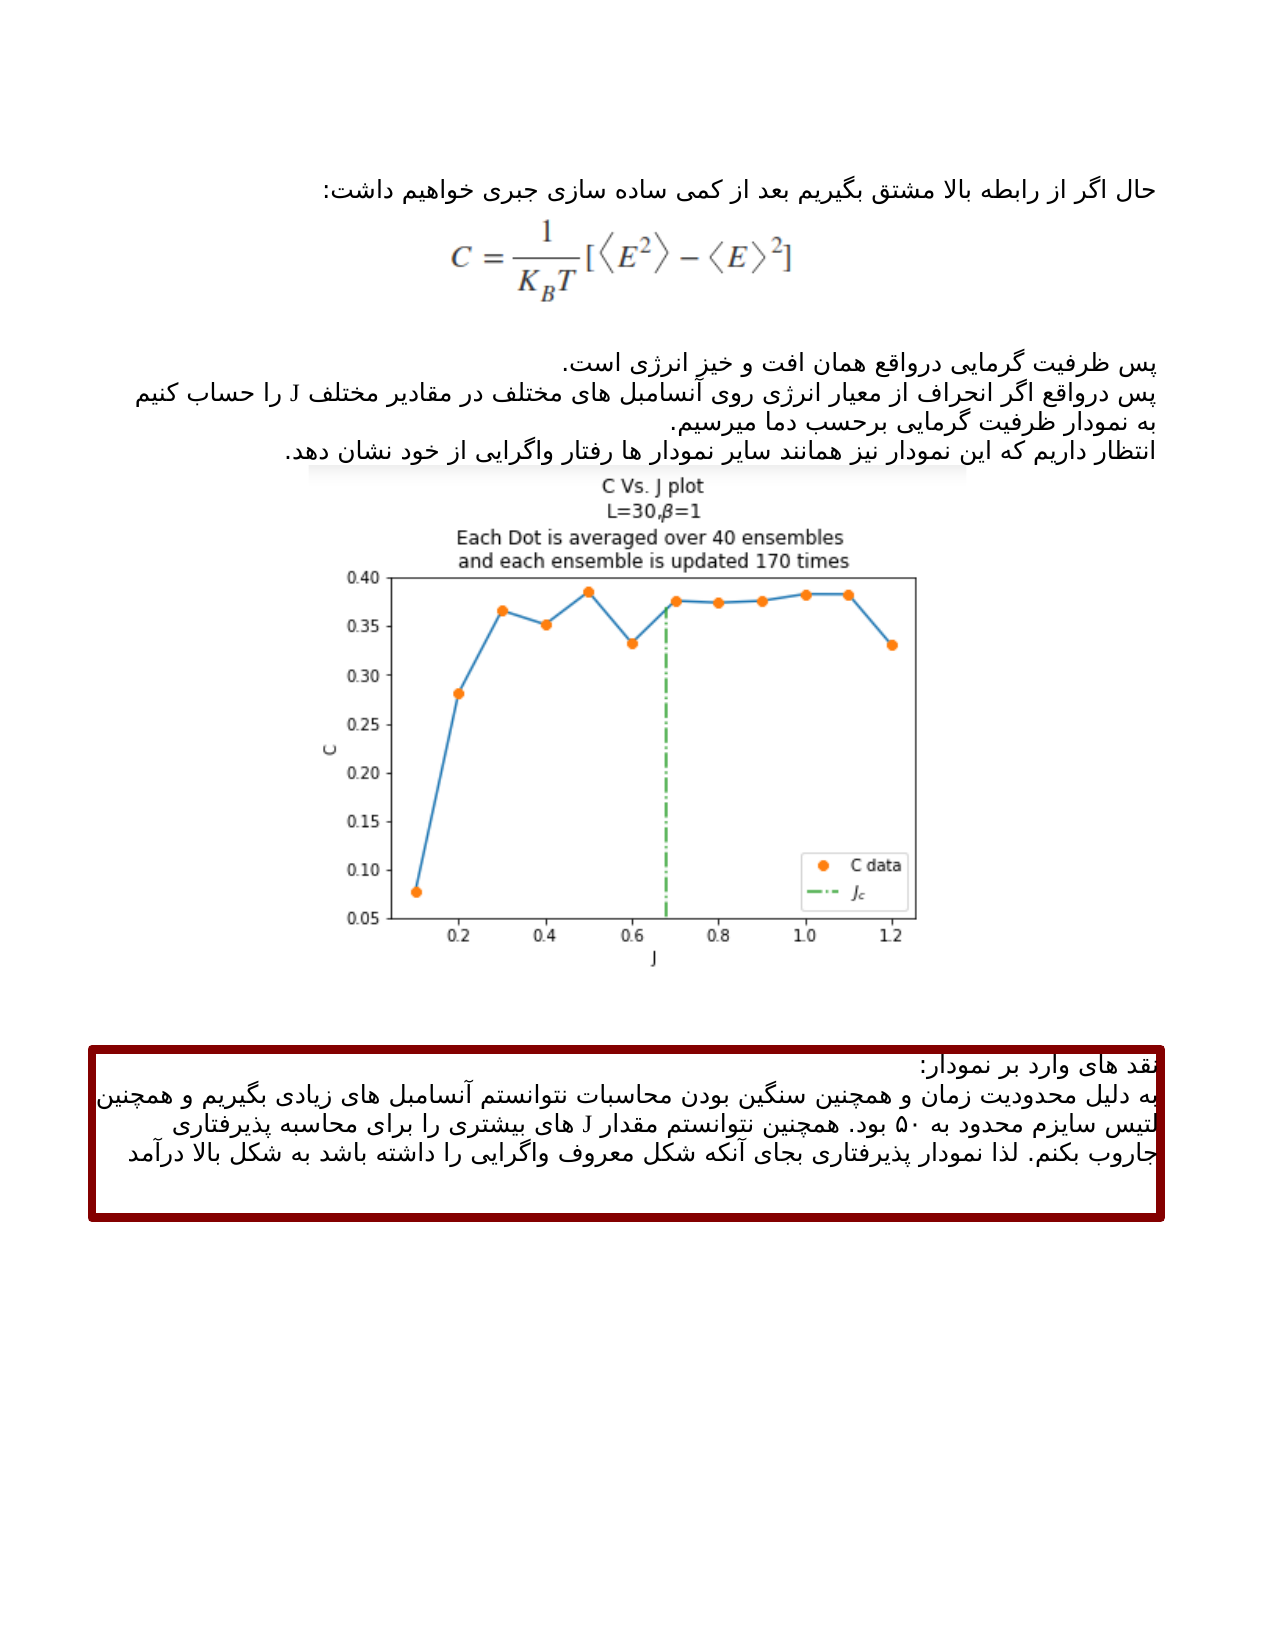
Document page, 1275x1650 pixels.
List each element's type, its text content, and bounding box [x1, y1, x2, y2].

text پس درواقع اگر انحراف از معیار انرژی روی آنسامبل های مختلف در مقادیر مختلف J را حساب کنیم به نمودار ظرفیت گرمایی برحسب دما میرسیم. [118, 378, 1157, 436]
text انتظار داریم که این نمودار نیز همانند سایر نمودار ها رفتار واگرایی از خود نشان دهد. [118, 436, 1157, 465]
text حال اگر از رابطه بالا مشتق بگیریم بعد از کمی ساده سازی جبری خواهیم داشت: [118, 176, 1157, 205]
picture [444, 204, 831, 335]
picture [308, 465, 967, 984]
text پس ظرفیت گرمایی در‌واقع همان افت و خیز انرژی است. [118, 348, 1157, 378]
